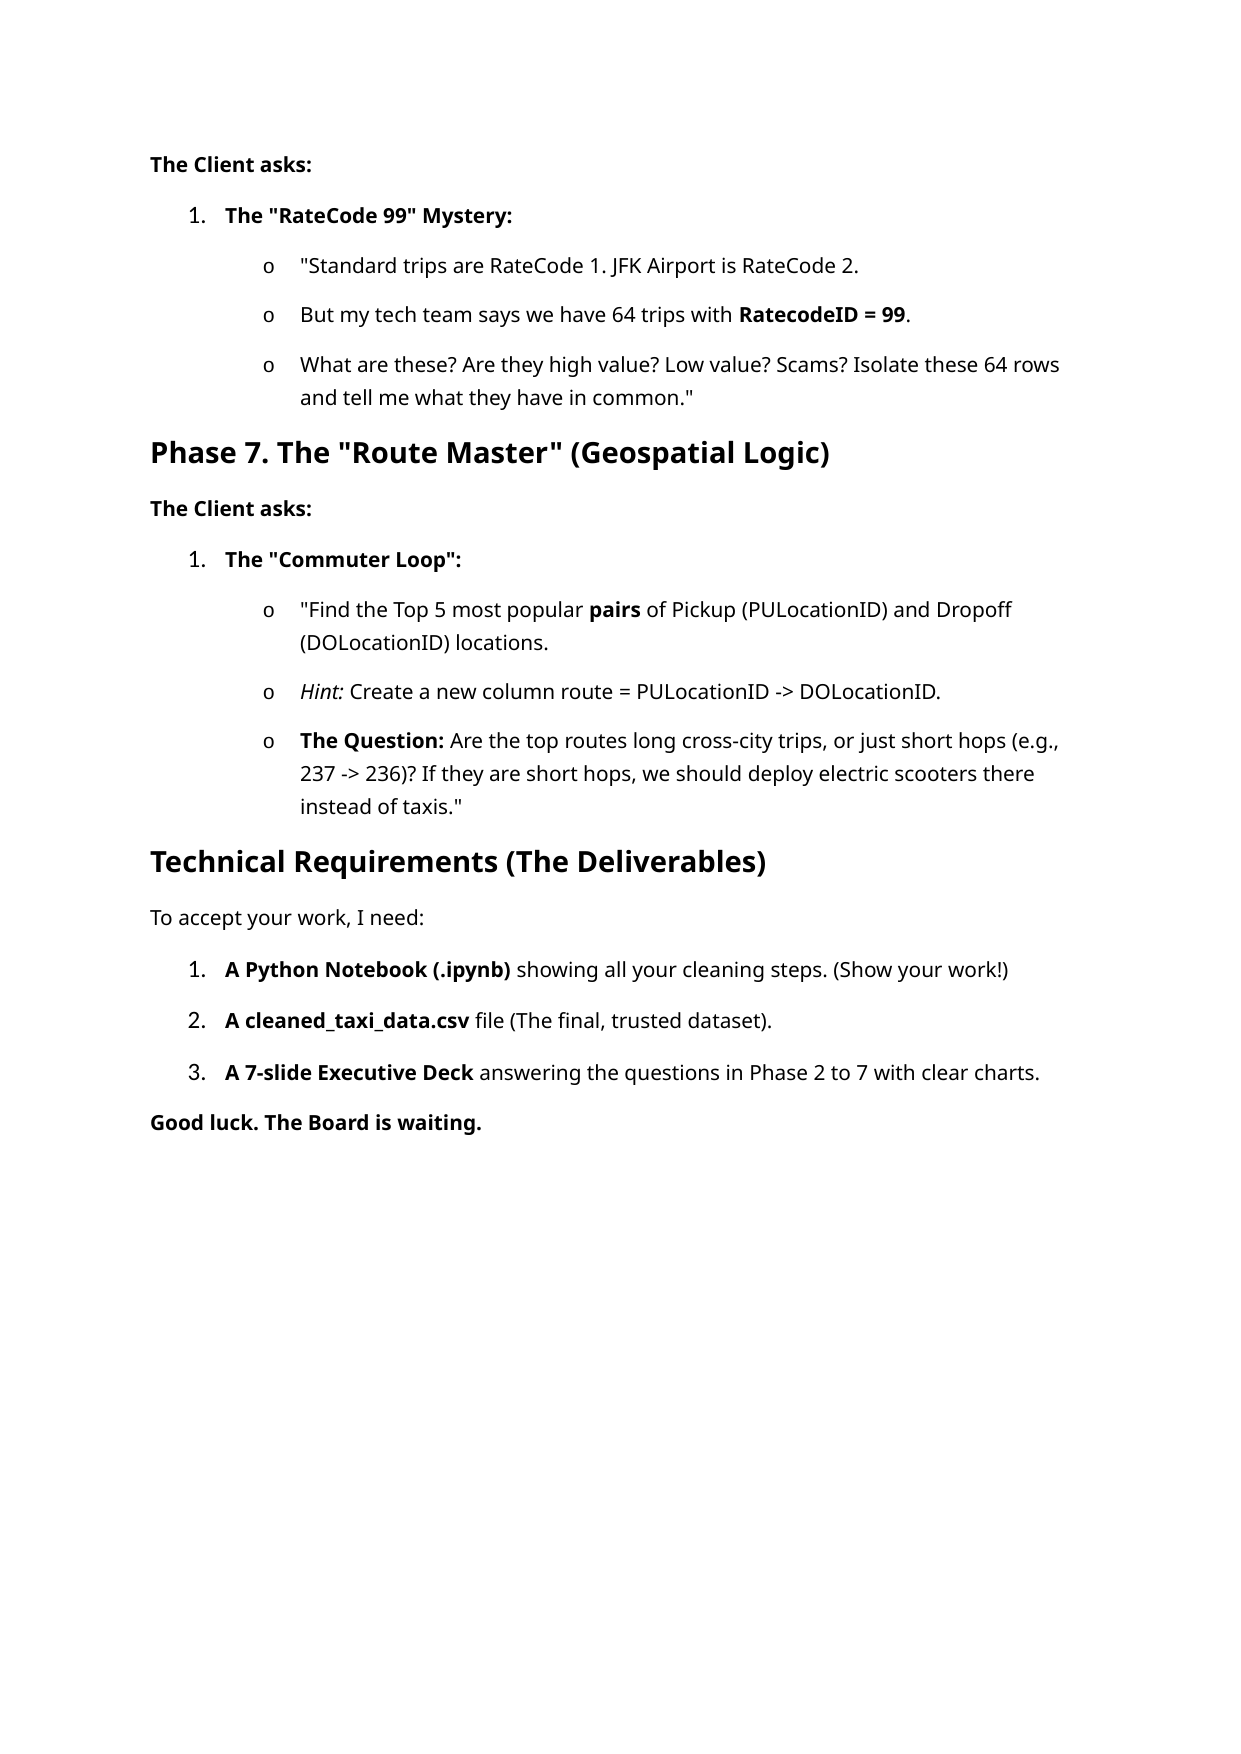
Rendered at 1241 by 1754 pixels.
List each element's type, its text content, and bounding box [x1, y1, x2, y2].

list But my tech team says we have 64 trips with RatecodeID = 99. [262, 300, 1090, 329]
list Hint: Create a new column route = PULocationID -> DOLocationID. [262, 677, 1090, 706]
text To accept your work, I need: [150, 903, 1090, 932]
text The Client asks: [150, 150, 1090, 178]
text Technical Requirements (The Deliverables) [150, 841, 1090, 881]
list The "Commuter Loop": [187, 543, 1090, 574]
list The Question: Are the top routes long cross-city trips, or just short hops (e.g., 237 -> 236)? If they are short hops, we should deploy electric scooters there instead of taxis." [262, 727, 1090, 820]
list A 7-slide Executive Deck answering the questions in Phase 2 to 7 with clear charts. [187, 1056, 1090, 1087]
list A cleaned_taxi_data.csv file (The final, trusted dataset). [187, 1004, 1090, 1035]
list "Find the Top 5 most popular pairs of Pickup (PULocationID) and Dropoff (DOLocationID) locations. [262, 595, 1090, 656]
text Phase 7. The "Route Master" (Geospatial Logic) [150, 432, 1090, 472]
list The "RateCode 99" Mystery: [187, 199, 1090, 230]
list What are these? Are they high value? Low value? Scams? Isolate these 64 rows and tell me what they have in common." [262, 350, 1090, 411]
list "Standard trips are RateCode 1. JFK Airport is RateCode 2. [262, 251, 1090, 279]
text Good luck. The Board is waiting. [150, 1108, 1090, 1136]
list A Python Notebook (.ipynb) showing all your cleaning steps. (Show your work!) [187, 953, 1090, 983]
text The Client asks: [150, 494, 1090, 523]
